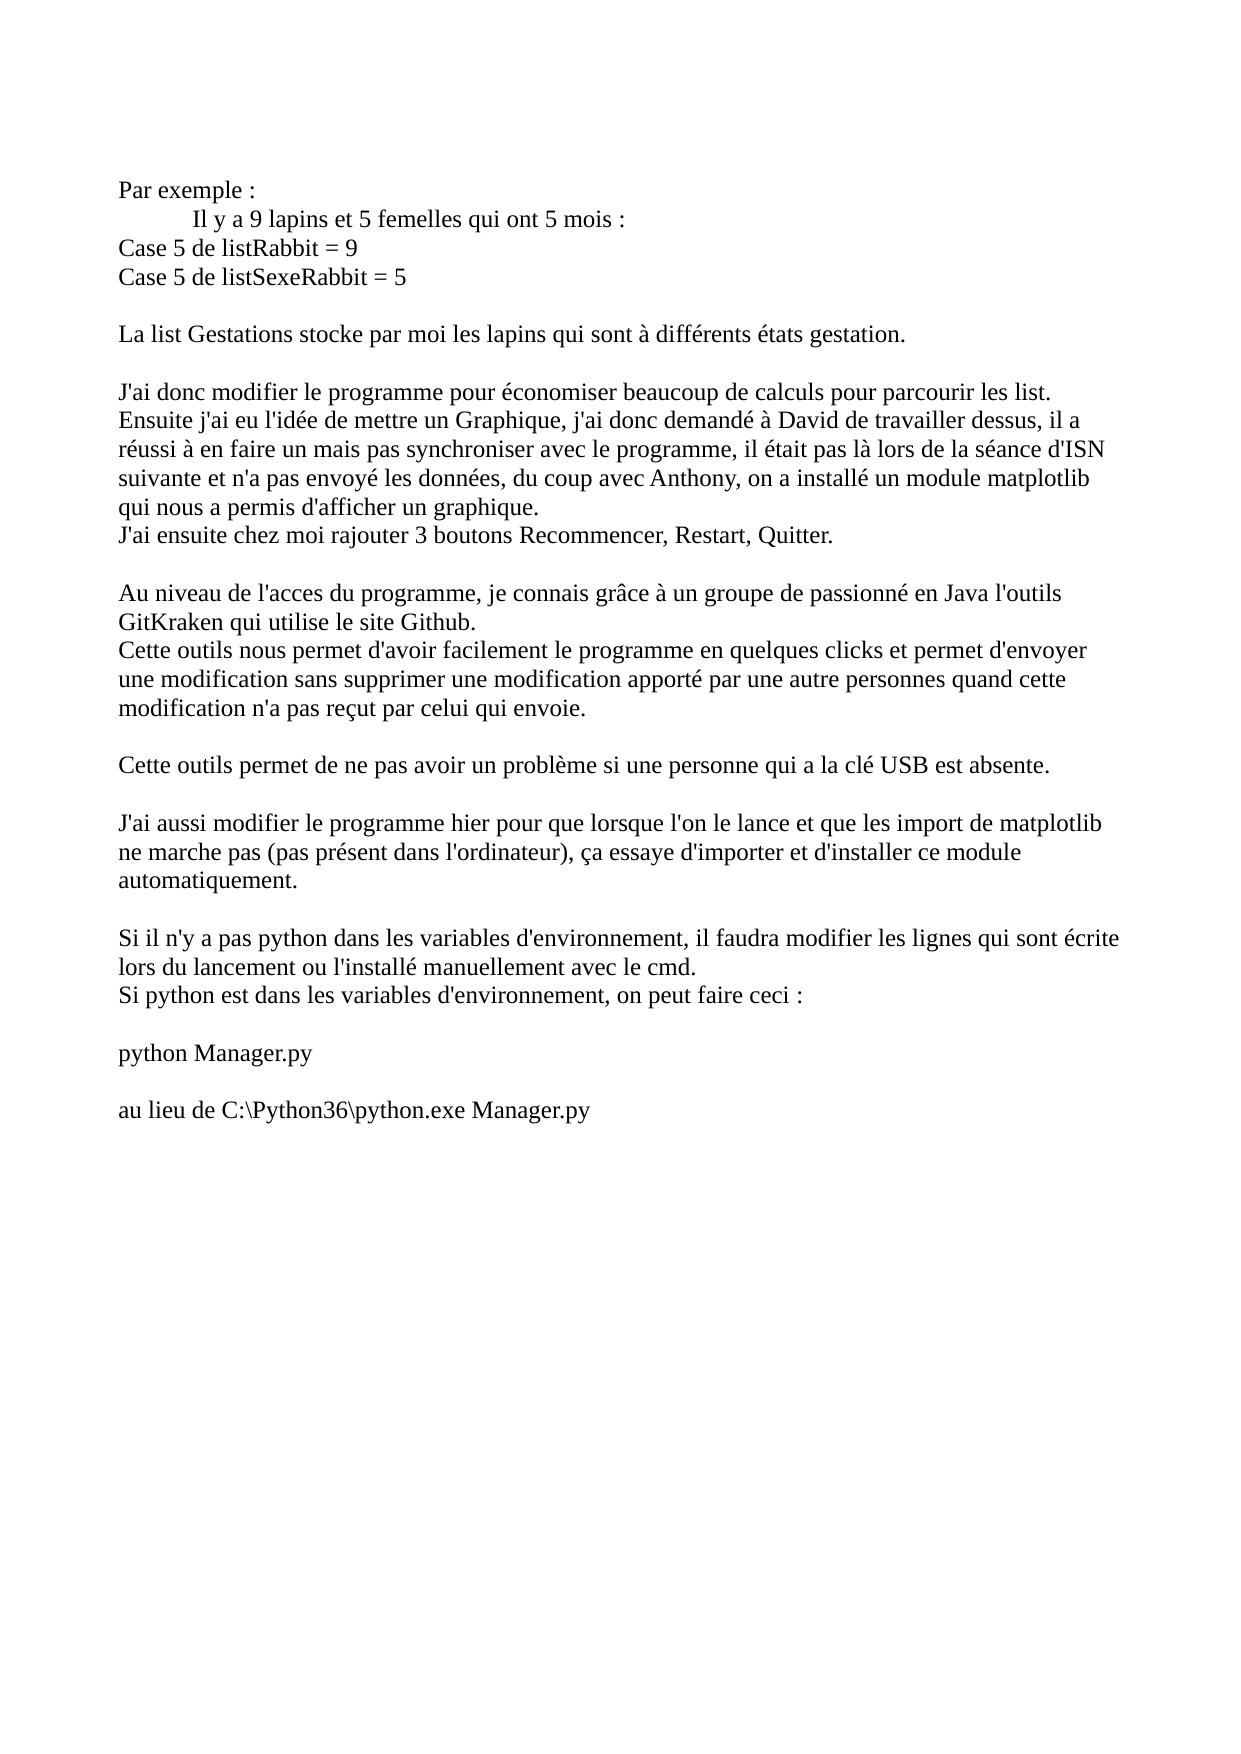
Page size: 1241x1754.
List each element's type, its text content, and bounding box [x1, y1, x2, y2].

text J'ai ensuite chez moi rajouter 3 boutons Recommencer, Restart, Quitter. [118, 521, 1122, 549]
text Ensuite j'ai eu l'idée de mettre un Graphique, j'ai donc demandé à David de travailler dessus, il a réussi à en faire un mais pas synchroniser avec le programme, il était pas là lors de la séance d'ISN suivante et n'a pas envoyé les données, du coup avec Anthony, on a installé un module matplotlib qui nous a permis d'afficher un graphique. [118, 406, 1122, 521]
text au lieu de C:\Python36\python.exe Manager.py [118, 1096, 1122, 1124]
text Si python est dans les variables d'environnement, on peut faire ceci : [118, 981, 1122, 1009]
text J'ai aussi modifier le programme hier pour que lorsque l'on le lance et que les import de matplotlib ne marche pas (pas présent dans l'ordinateur), ça essaye d'importer et d'installer ce module automatiquement. [118, 808, 1122, 894]
text Si il n'y a pas python dans les variables d'environnement, il faudra modifier les lignes qui sont écrite lors du lancement ou l'installé manuellement avec le cmd. [118, 923, 1122, 981]
text Case 5 de listRabbit = 9 [118, 233, 1122, 262]
text python Manager.py [118, 1038, 1122, 1067]
text La list Gestations stocke par moi les lapins qui sont à différents états gestation. [118, 319, 1122, 348]
text Cette outils permet de ne pas avoir un problème si une personne qui a la clé USB est absente. [118, 751, 1122, 779]
text Case 5 de listSexeRabbit = 5 [118, 262, 1122, 291]
text Par exemple : [118, 176, 1122, 204]
text Il y a 9 lapins et 5 femelles qui ont 5 mois : [118, 204, 1122, 233]
text Cette outils nous permet d'avoir facilement le programme en quelques clicks et permet d'envoyer une modification sans supprimer une modification apporté par une autre personnes quand cette modification n'a pas reçut par celui qui envoie. [118, 636, 1122, 722]
text Au niveau de l'acces du programme, je connais grâce à un groupe de passionné en Java l'outils GitKraken qui utilise le site Github. [118, 578, 1122, 636]
text J'ai donc modifier le programme pour économiser beaucoup de calculs pour parcourir les list. [118, 377, 1122, 406]
